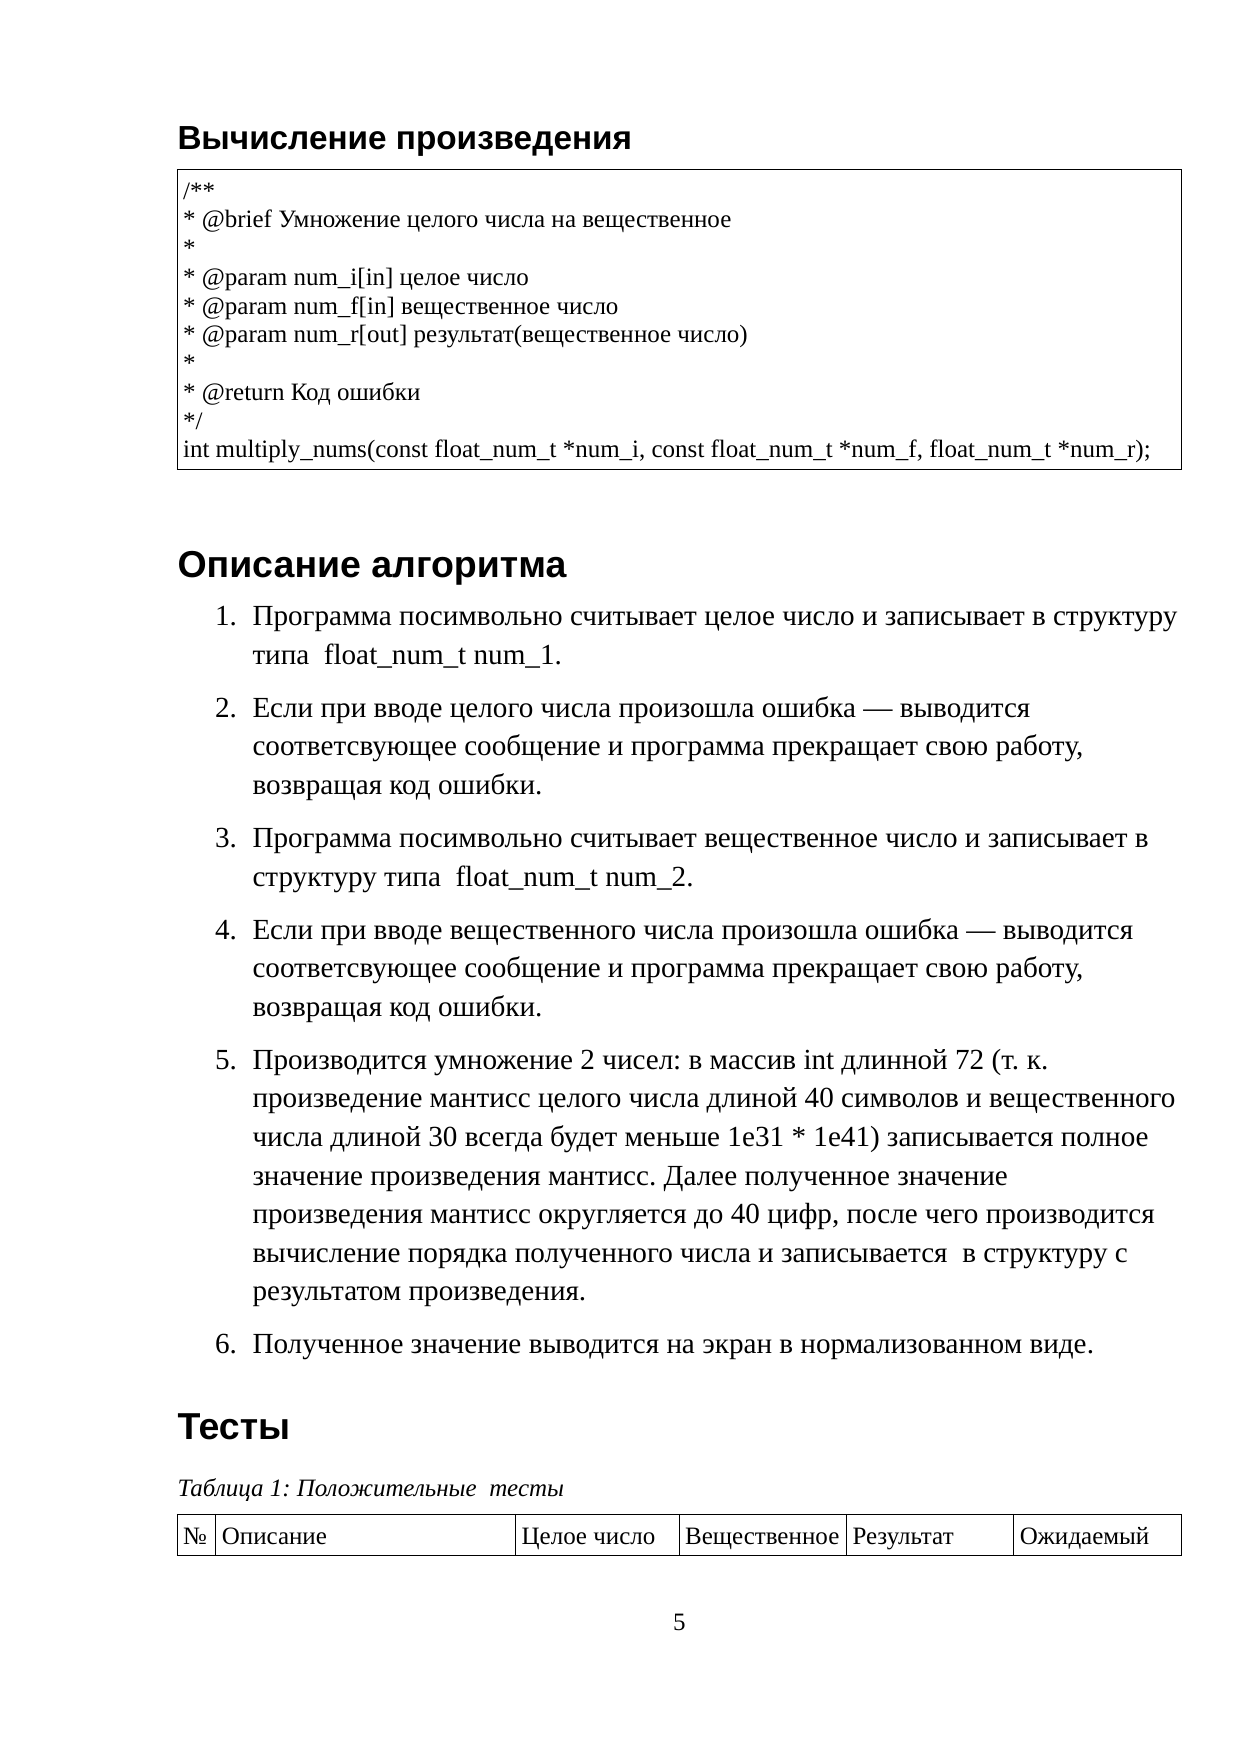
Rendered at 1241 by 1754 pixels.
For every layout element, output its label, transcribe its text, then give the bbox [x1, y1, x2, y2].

subtitle Вычисление произведения [177, 118, 1181, 157]
list Если при вводе целого числа произошла ошибка — выводится соответсвующее сообщение и программа прекращает свою работу, возвращая код ошибки. [215, 690, 1181, 801]
table_header Вещественное [680, 1515, 846, 1555]
list Программа посимвольно считывает вещественное число и записывает в структуру типа float_num_t num_2. [215, 820, 1181, 892]
table_header Целое число [516, 1515, 679, 1555]
table_header /** * @brief Умножение целого числа на вещественное * * @param num_i[in] целое число * @param num_f[in] вещественное число * @param num_r[out] результат(вещественное число) * * @return Код ошибки */ int multiply_nums(const float_num_t *num_i, const float_num_t *num_f, float_num_t *num_r); [178, 170, 1181, 469]
subtitle Описание алгоритма [177, 543, 1181, 586]
table_header Описание [216, 1515, 515, 1555]
subtitle Тесты [177, 1404, 1181, 1448]
list Производится умножение 2 чисел: в массив int длинной 72 (т. к. произведение мантисс целого числа длиной 40 символов и вещественного числа длиной 30 всегда будет меньше 1e31 * 1e41) записывается полное значение произведения мантисс. Далее полученное значение произведения мантисс округляется до 40 цифр, после чего производится вычисление порядка полученного числа и записывается в структуру с результатом произведения. [215, 1042, 1181, 1307]
list Программа посимвольно считывает целое число и записывает в структуру типа float_num_t num_1. [215, 598, 1181, 670]
list Если при вводе вещественного числа произошла ошибка — выводится соответсвующее сообщение и программа прекращает свою работу, возвращая код ошибки. [215, 912, 1181, 1022]
table_header Ожидаемый [1014, 1515, 1181, 1555]
table_header № [178, 1515, 215, 1555]
list Полученное значение выводится на экран в нормализованном виде. [215, 1326, 1181, 1360]
text Таблица 1: Положительные тесты [177, 1473, 1181, 1501]
table_header Результат [847, 1515, 1013, 1555]
